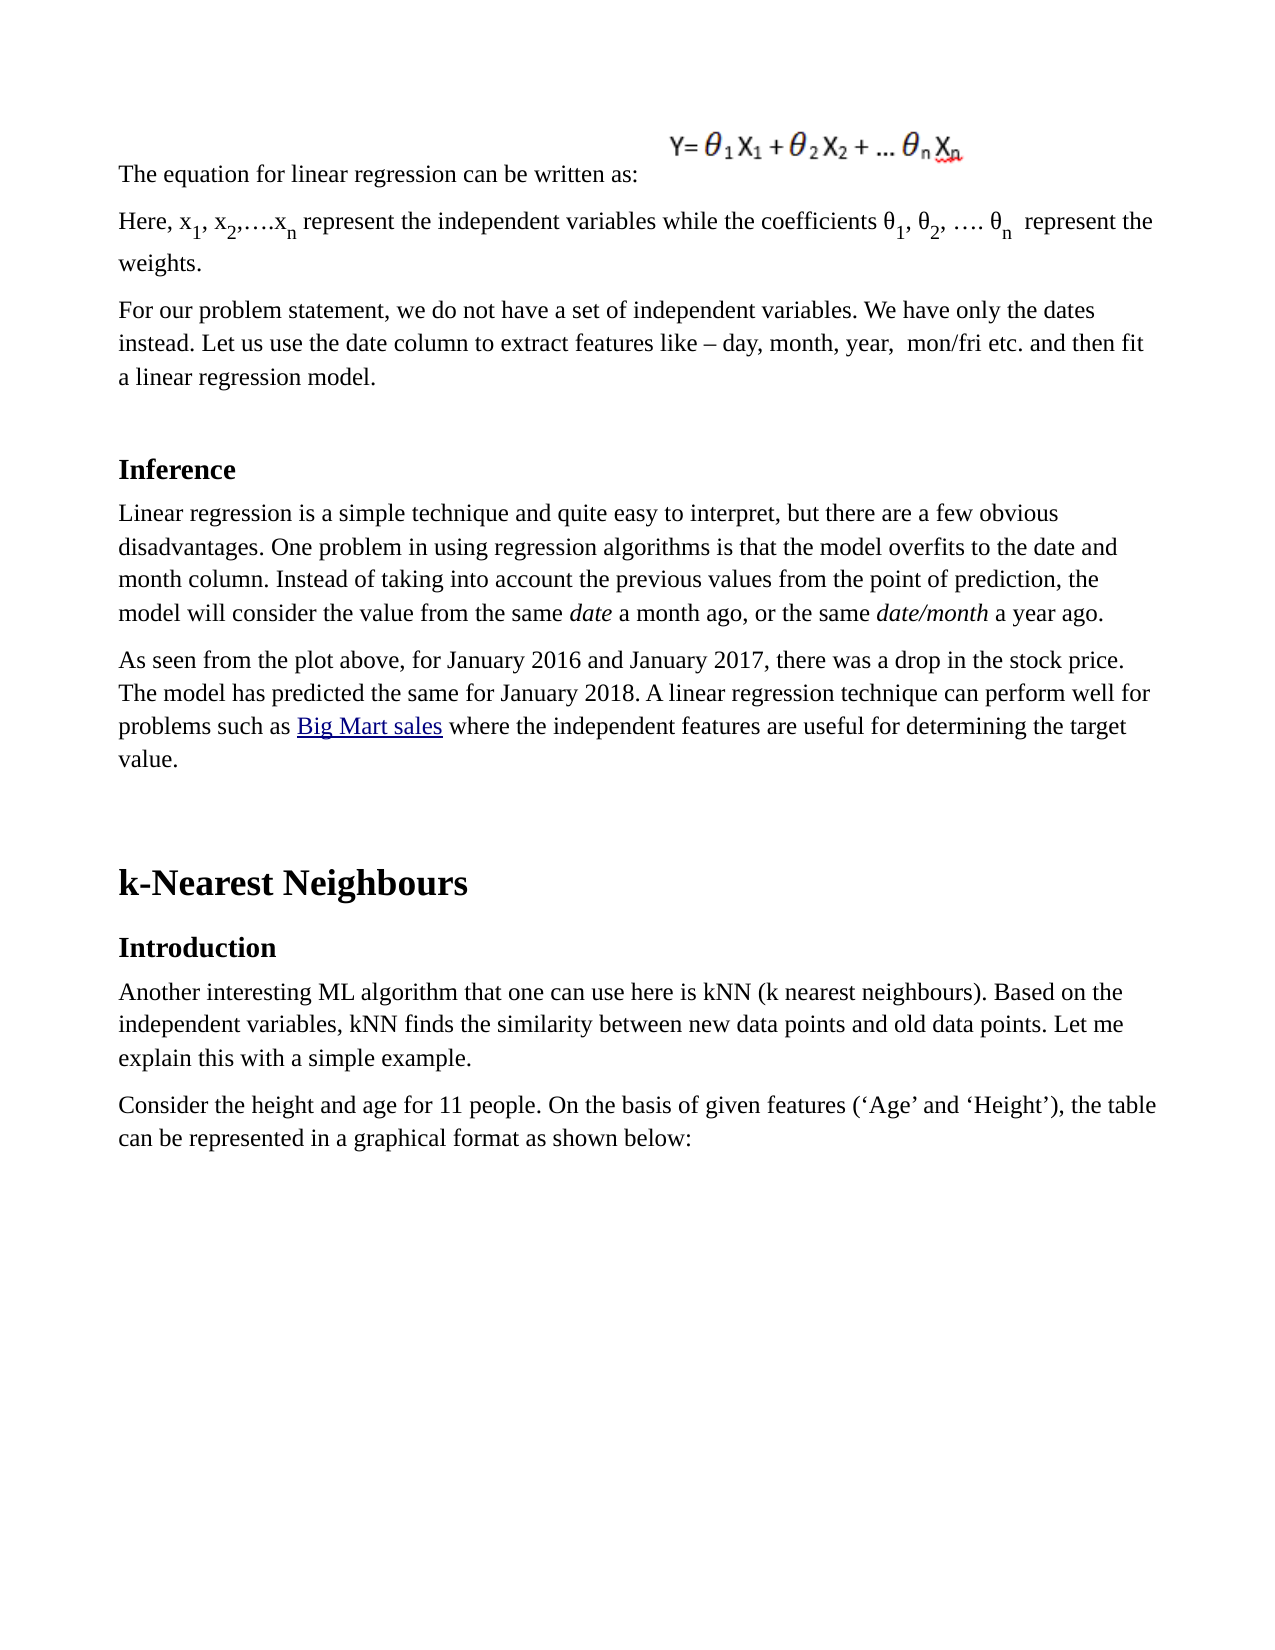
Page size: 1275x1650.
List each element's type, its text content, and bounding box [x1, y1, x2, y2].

text The equation for linear regression can be written as: [118, 118, 1157, 188]
subtitle Inference [118, 452, 1157, 486]
text Another interesting ML algorithm that one can use here is kNN (k nearest neighbours). Based on the independent variables, kNN finds the similarity between new data points and old data points. Let me explain this with a simple example. [118, 977, 1157, 1071]
text Consider the height and age for 11 people. On the basis of given features (‘Age’ and ‘Height’), the table can be represented in a graphical format as shown below: [118, 1090, 1157, 1152]
text Linear regression is a simple technique and quite easy to interpret, but there are a few obvious disadvantages. One problem in using regression algorithms is that the model overfits to the date and month column. Instead of taking into account the previous values from the point of prediction, the model will consider the value from the same date a month ago, or the same date/month a year ago. [118, 498, 1157, 626]
text Here, x1, x2,….xn represent the independent variables while the coefficients θ1, θ2, …. θn represent the weights. [118, 206, 1157, 277]
text As seen from the plot above, for January 2016 and January 2017, there was a drop in the stock price. The model has predicted the same for January 2018. A linear regression technique can perform well for problems such as Big Mart sales where the independent features are useful for determining the target value. [118, 645, 1157, 773]
subtitle k-Nearest Neighbours [118, 860, 1157, 903]
text For our problem statement, we do not have a set of independent variables. We have only the dates instead. Let us use the date column to extract features like – day, month, year, mon/fri etc. and then fit a linear regression model. [118, 296, 1157, 390]
picture [638, 118, 1005, 183]
subtitle Introduction [118, 931, 1157, 964]
